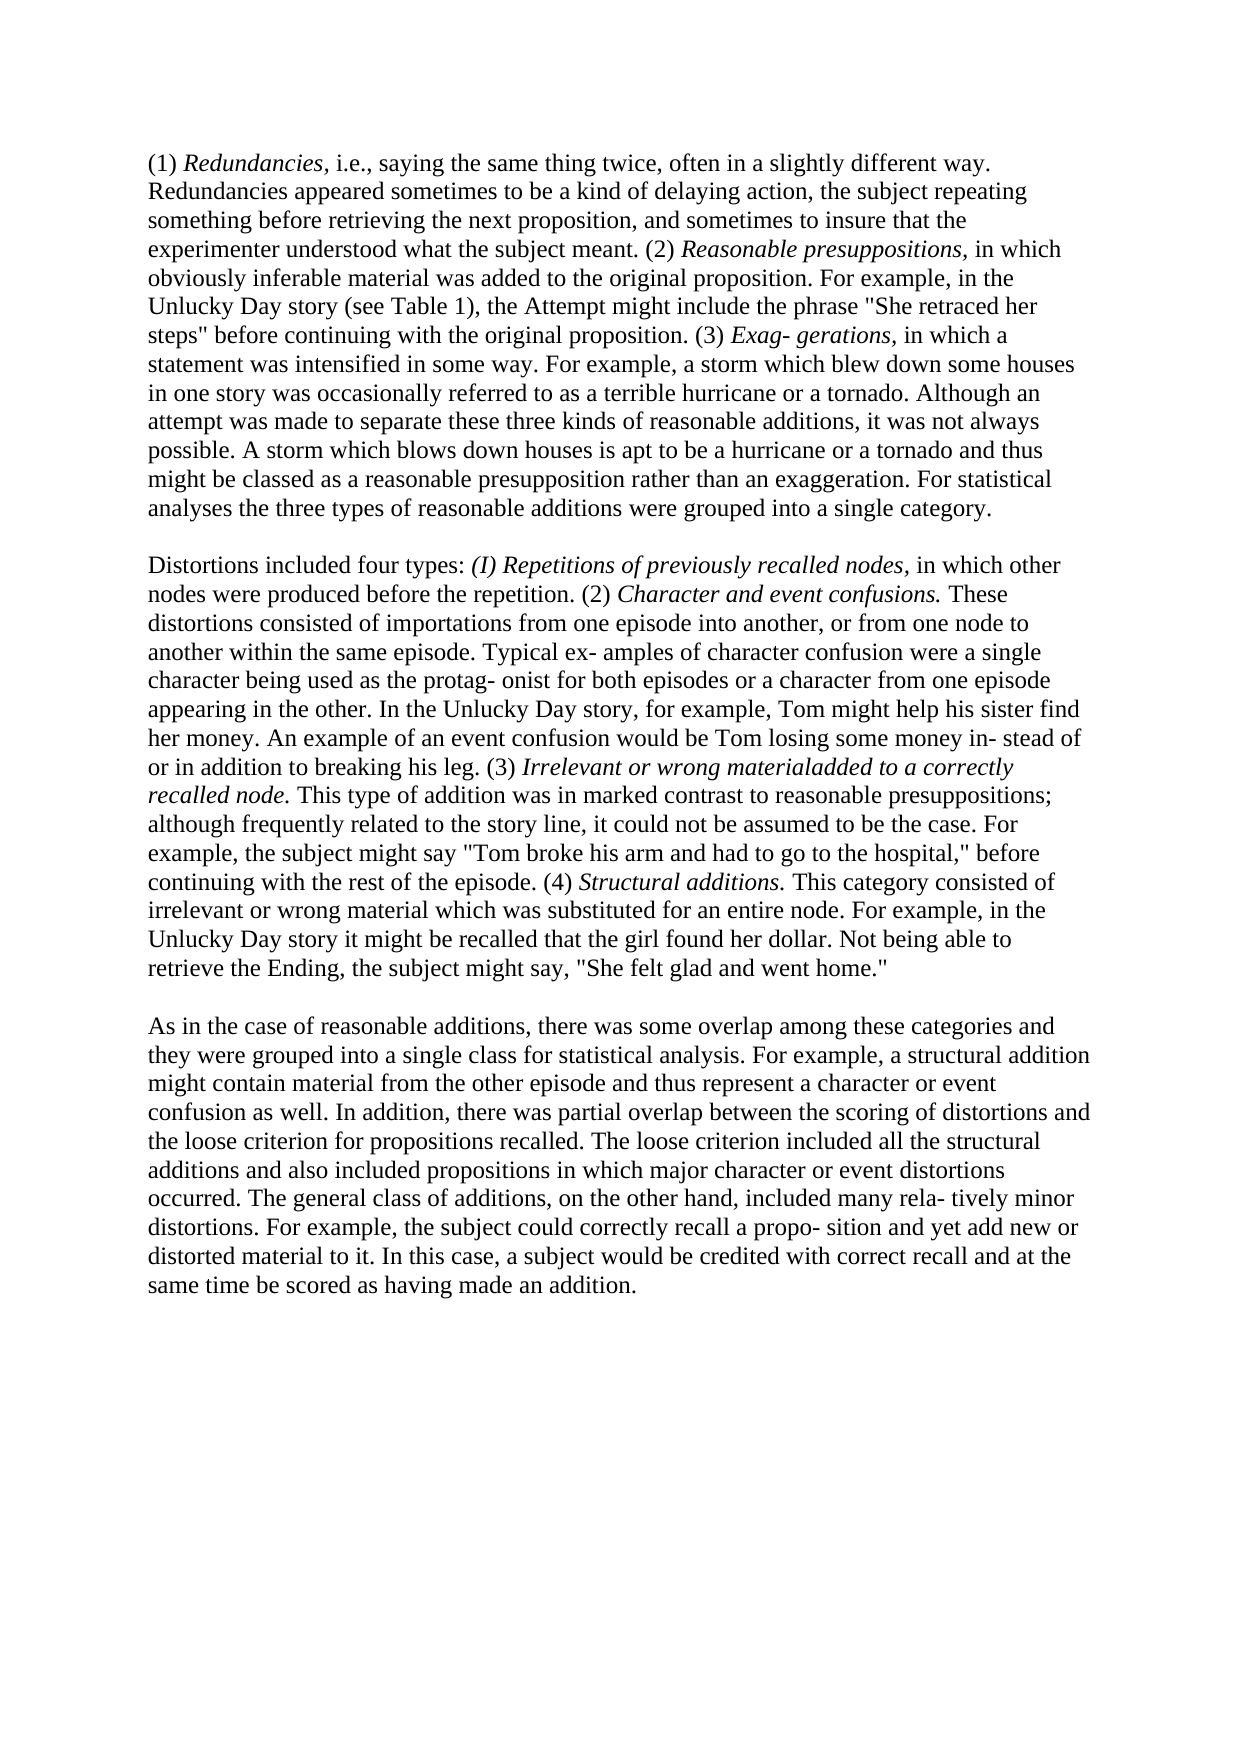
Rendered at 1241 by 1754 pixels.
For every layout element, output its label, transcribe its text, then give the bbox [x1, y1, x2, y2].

text As in the case of reasonable additions, there was some overlap among these categories and they were grouped into a single class for statistical analysis. For example, a structural addition might contain material from the other episode and thus represent a character or event confusion as well. In addition, there was partial overlap between the scoring of distortions and the loose criterion for propositions recalled. The loose criterion included all the structural additions and also included propositions in which major character or event distortions occurred. The general class of additions, on the other hand, included many rela- tively minor distortions. For example, the subject could correctly recall a propo- sition and yet add new or distorted material to it. In this case, a subject would be credited with correct recall and at the same time be scored as having made an addition. [148, 1011, 1093, 1298]
text Distortions included four types: (I) Repetitions of previously recalled nodes, in which other nodes were produced before the repetition. (2) Character and event confusions. These distortions consisted of importations from one episode into another, or from one node to another within the same episode. Typical ex- amples of character confusion were a single character being used as the protag- onist for both episodes or a character from one episode appearing in the other. In the Unlucky Day story, for example, Tom might help his sister find her money. An example of an event confusion would be Tom losing some money in- stead of or in addition to breaking his leg. (3) Irrelevant or wrong materialadded to a correctly recalled node. This type of addition was in marked contrast to reasonable presuppositions; although frequently related to the story line, it could not be assumed to be the case. For example, the subject might say "Tom broke his arm and had to go to the hospital," before continuing with the rest of the episode. (4) Structural additions. This category consisted of irrelevant or wrong material which was substituted for an entire node. For example, in the Unlucky Day story it might be recalled that the girl found her dollar. Not being able to retrieve the Ending, the subject might say, "She felt glad and went home." [148, 551, 1093, 982]
text (1) Redundancies, i.e., saying the same thing twice, often in a slightly different way. Redundancies appeared sometimes to be a kind of delaying action, the subject repeating something before retrieving the next proposition, and sometimes to insure that the experimenter understood what the subject meant. (2) Reasonable presuppositions, in which obviously inferable material was added to the original proposition. For example, in the Unlucky Day story (see Table 1), the Attempt might include the phrase "She retraced her steps" before continuing with the original proposition. (3) Exag- gerations, in which a statement was intensified in some way. For example, a storm which blew down some houses in one story was occasionally referred to as a terrible hurricane or a tornado. Although an attempt was made to separate these three kinds of reasonable additions, it was not always possible. A storm which blows down houses is apt to be a hurricane or a tornado and thus might be classed as a reasonable presupposition rather than an exaggeration. For statistical analyses the three types of reasonable additions were grouped into a single category. [148, 148, 1093, 521]
